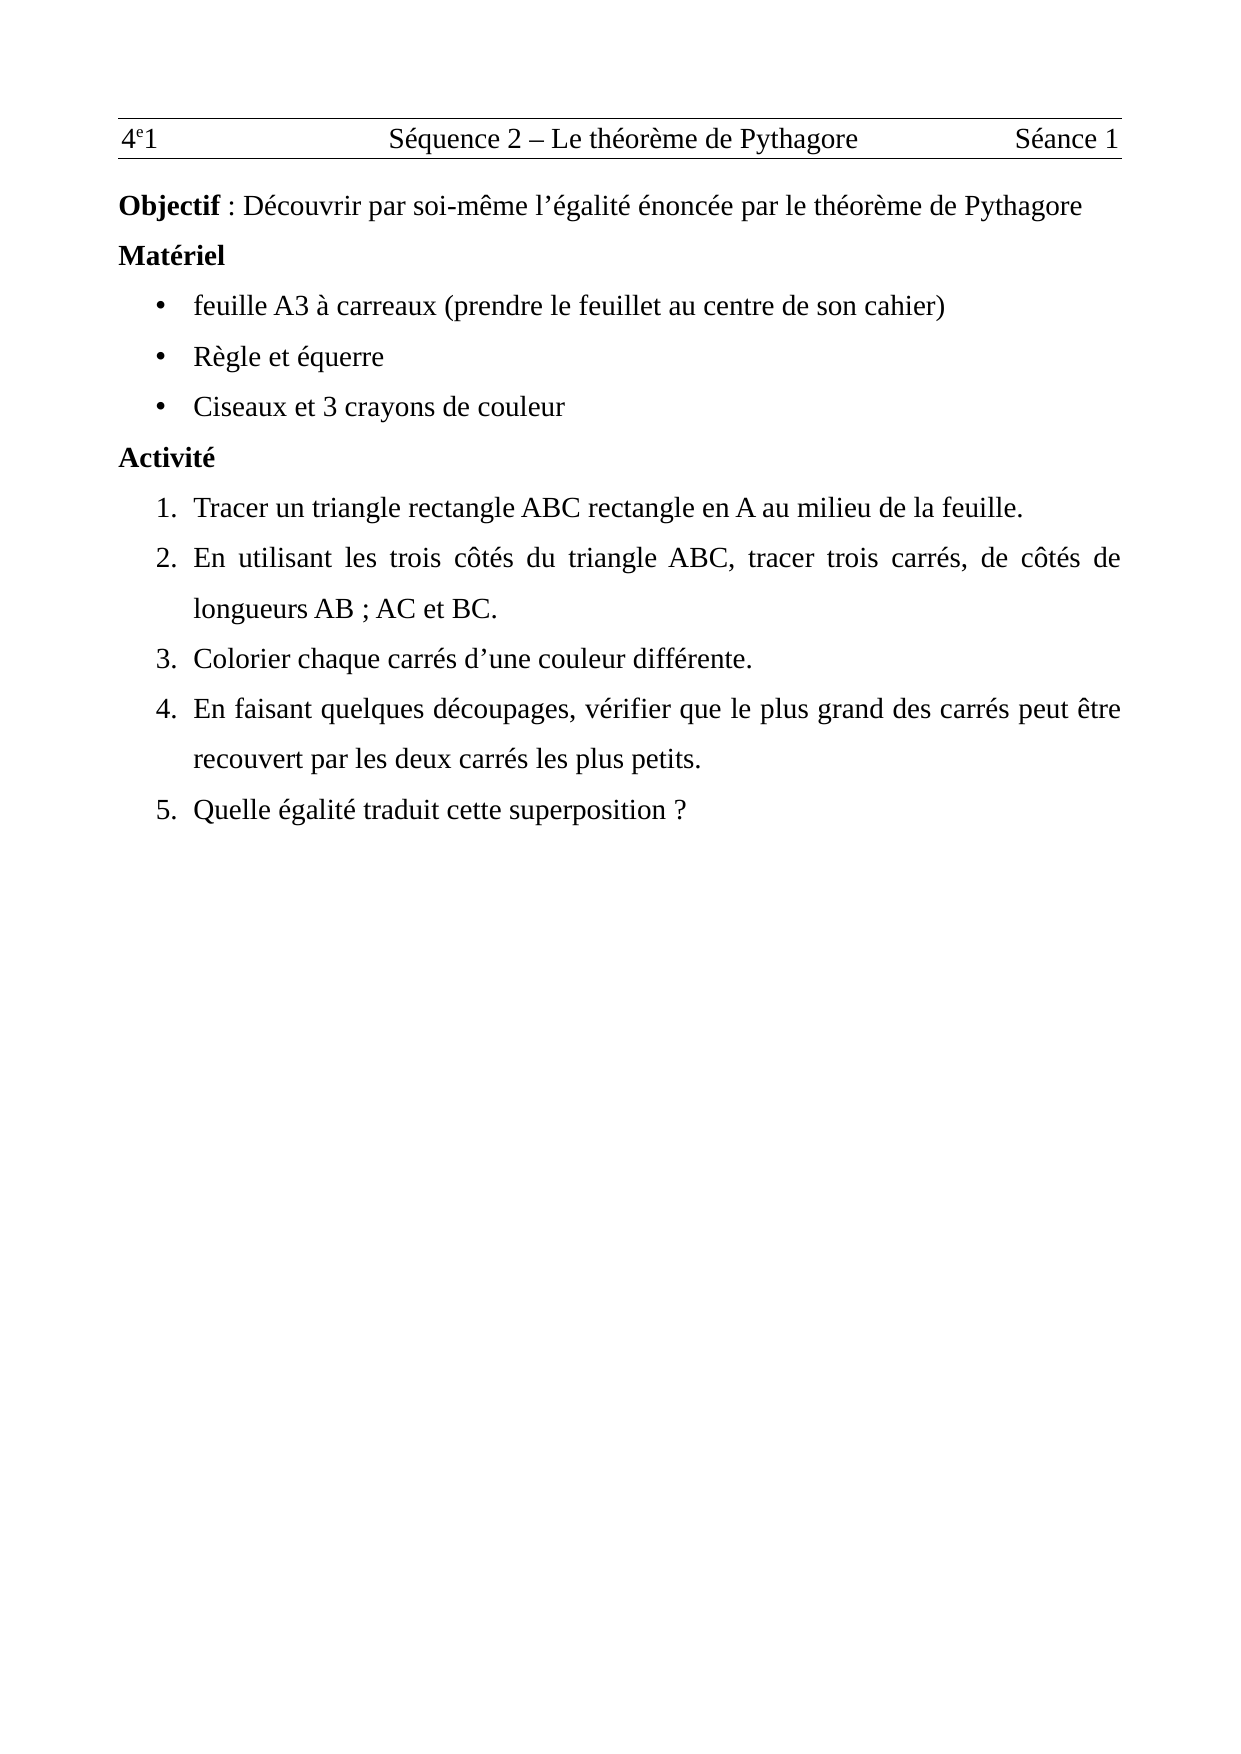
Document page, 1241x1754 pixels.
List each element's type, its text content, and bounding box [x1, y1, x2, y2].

list En faisant quelques découpages, vérifier que le plus grand des carrés peut être recouvert par les deux carrés les plus petits. [156, 691, 1122, 775]
text Objectif : Découvrir par soi-même l’égalité énoncée par le théorème de Pythagore [118, 188, 1122, 221]
list Quelle égalité traduit cette superposition ? [156, 792, 1122, 826]
list Colorier chaque carrés d’une couleur différente. [156, 641, 1122, 674]
list feuille A3 à carreaux (prendre le feuillet au centre de son cahier) [156, 288, 1122, 322]
text Activité [118, 440, 1122, 473]
list Ciseaux et 3 crayons de couleur [156, 389, 1122, 423]
list Tracer un triangle rectangle ABC rectangle en A au milieu de la feuille. [156, 490, 1122, 524]
text Matériel [118, 238, 1122, 272]
list Règle et équerre [156, 339, 1122, 373]
list En utilisant les trois côtés du triangle ABC, tracer trois carrés, de côtés de longueurs AB ; AC et BC. [156, 540, 1122, 624]
